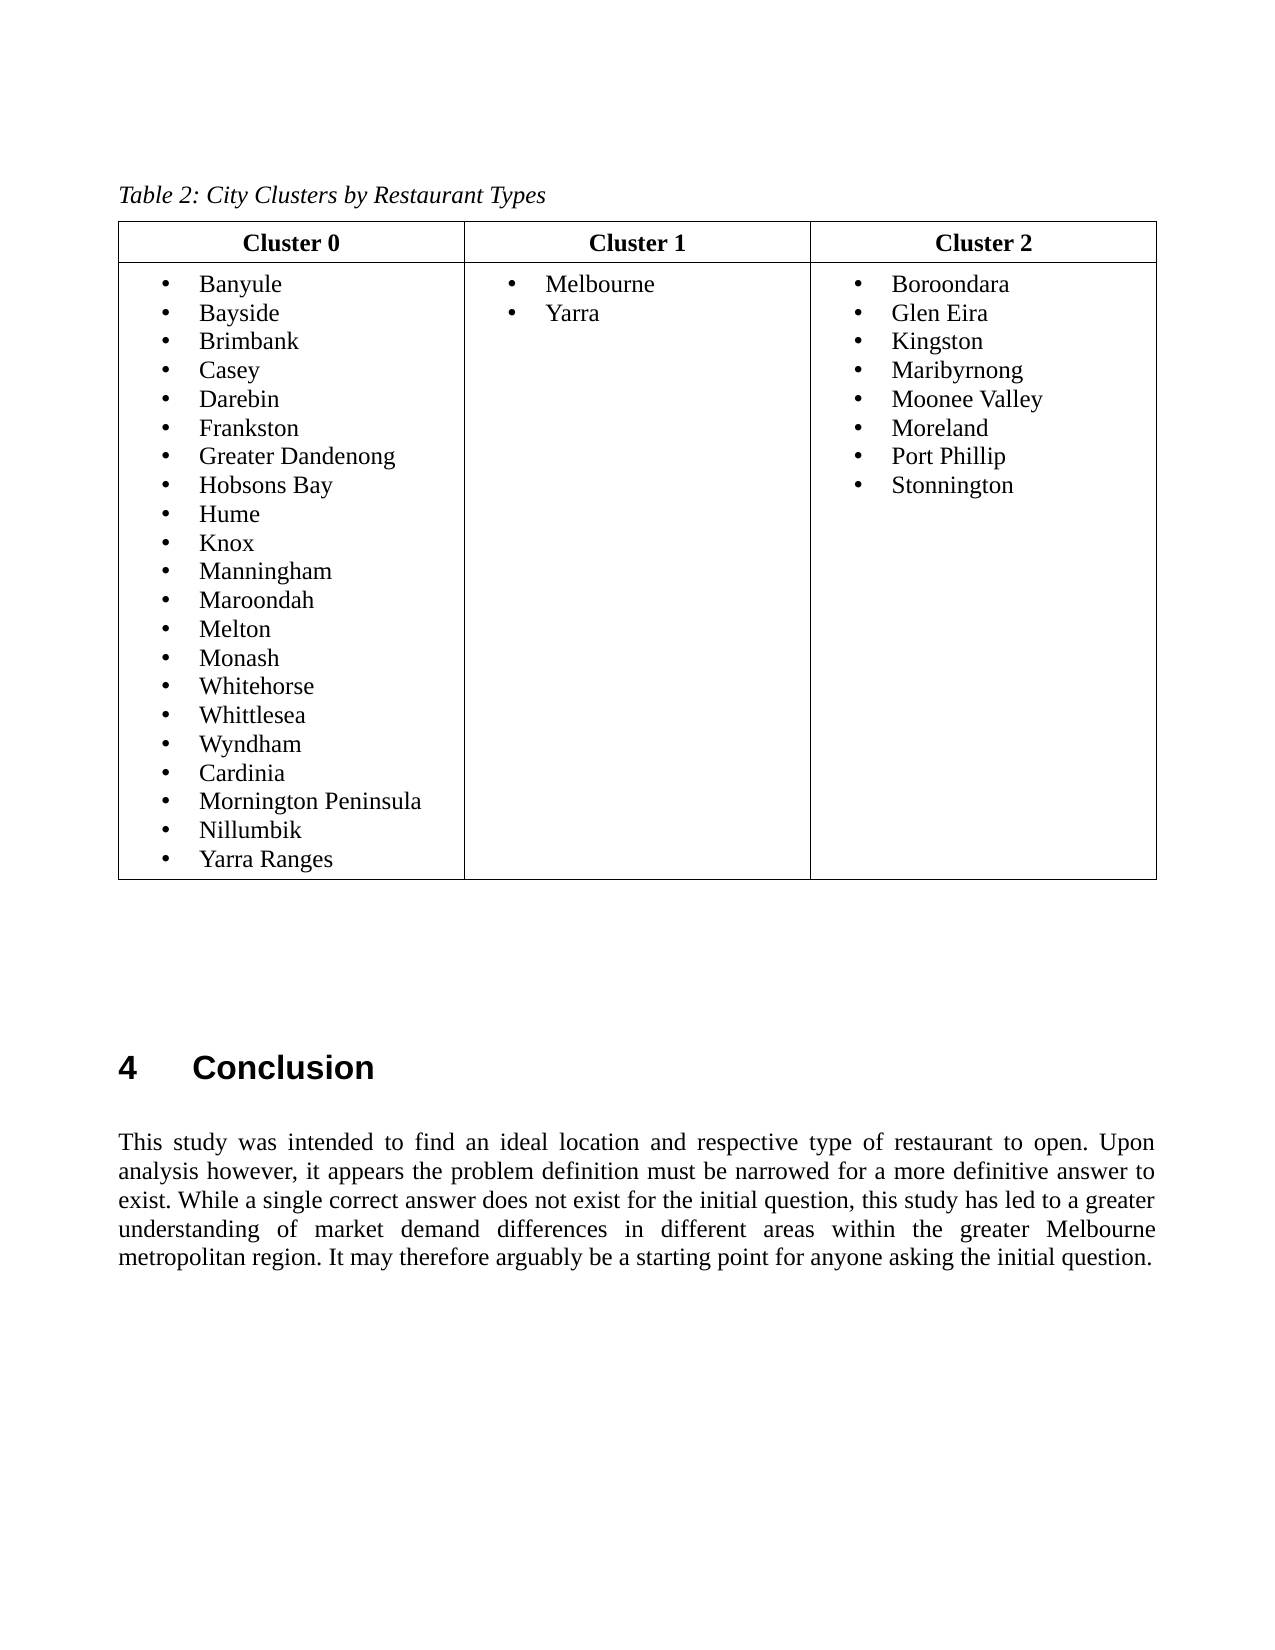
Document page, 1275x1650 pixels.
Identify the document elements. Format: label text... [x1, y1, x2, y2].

table_header Cluster 2 [811, 222, 1156, 262]
table_cell Melbourne Yarra [465, 263, 810, 878]
table_header Cluster 0 [119, 222, 464, 262]
text This study was intended to find an ideal location and respective type of restaurant to open. Upon analysis however, it appears the problem definition must be narrowed for a more definitive answer to exist. While a single correct answer does not exist for the initial question, this study has led to a greater understanding of market demand differences in different areas within the greater Melbourne metropolitan region. It may therefore arguably be a starting point for anyone asking the initial question. [118, 1127, 1157, 1271]
subtitle Conclusion [118, 1047, 1157, 1086]
table_cell Banyule Bayside Brimbank Casey Darebin Frankston Greater Dandenong Hobsons Bay Hume Knox Manningham Maroondah Melton Monash Whitehorse Whittlesea Wyndham Cardinia Mornington Peninsula Nillumbik Yarra Ranges [119, 263, 464, 878]
text Table 2: City Clusters by Restaurant Types [118, 180, 1157, 208]
table_cell Boroondara Glen Eira Kingston Maribyrnong Moonee Valley Moreland Port Phillip Stonnington [811, 263, 1156, 878]
table_header Cluster 1 [465, 222, 810, 262]
